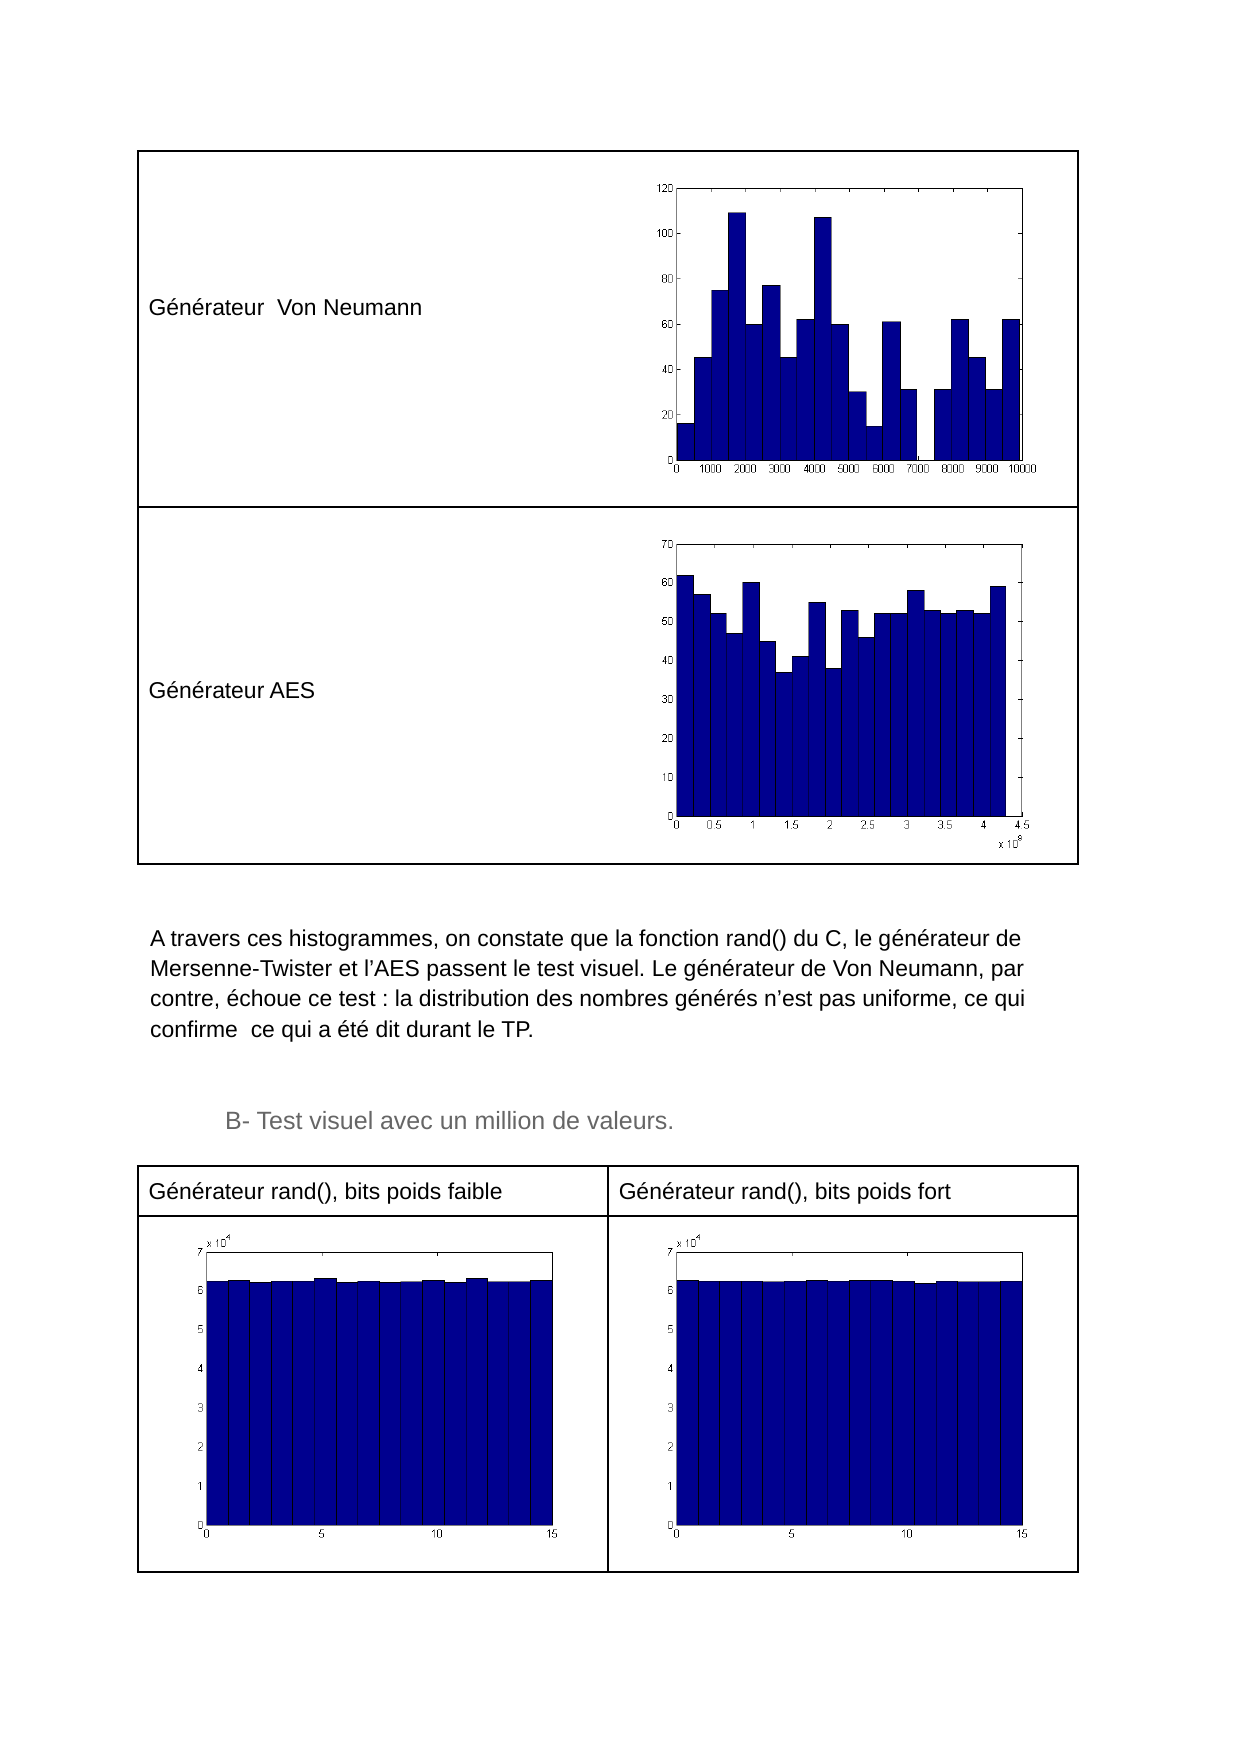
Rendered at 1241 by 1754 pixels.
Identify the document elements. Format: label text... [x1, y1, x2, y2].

picture [618, 1227, 1064, 1561]
text A travers ces histogrammes, on constate que la fonction rand() du C, le générateur de Mersenne-Twister et l’AES passent le test visuel. Le générateur de Von Neumann, par contre, échoue ce test : la distribution des nombres générés n’est pas uniforme, ce qui confirme ce qui a été dit durant le TP. [150, 925, 1090, 1042]
table_cell [139, 1217, 607, 1571]
table_cell [609, 1217, 1077, 1571]
picture [618, 162, 1064, 496]
table_cell Générateur Von Neumann [139, 152, 608, 506]
picture [618, 518, 1064, 852]
table_cell [608, 152, 1077, 506]
table_header Générateur rand(), bits poids faible [139, 1167, 607, 1214]
subtitle B- Test visuel avec un million de valeurs. [150, 1106, 1090, 1135]
table_cell Générateur AES [139, 508, 608, 862]
picture [148, 1227, 594, 1561]
table_cell [608, 508, 1077, 862]
table_header Générateur rand(), bits poids fort [609, 1167, 1077, 1214]
